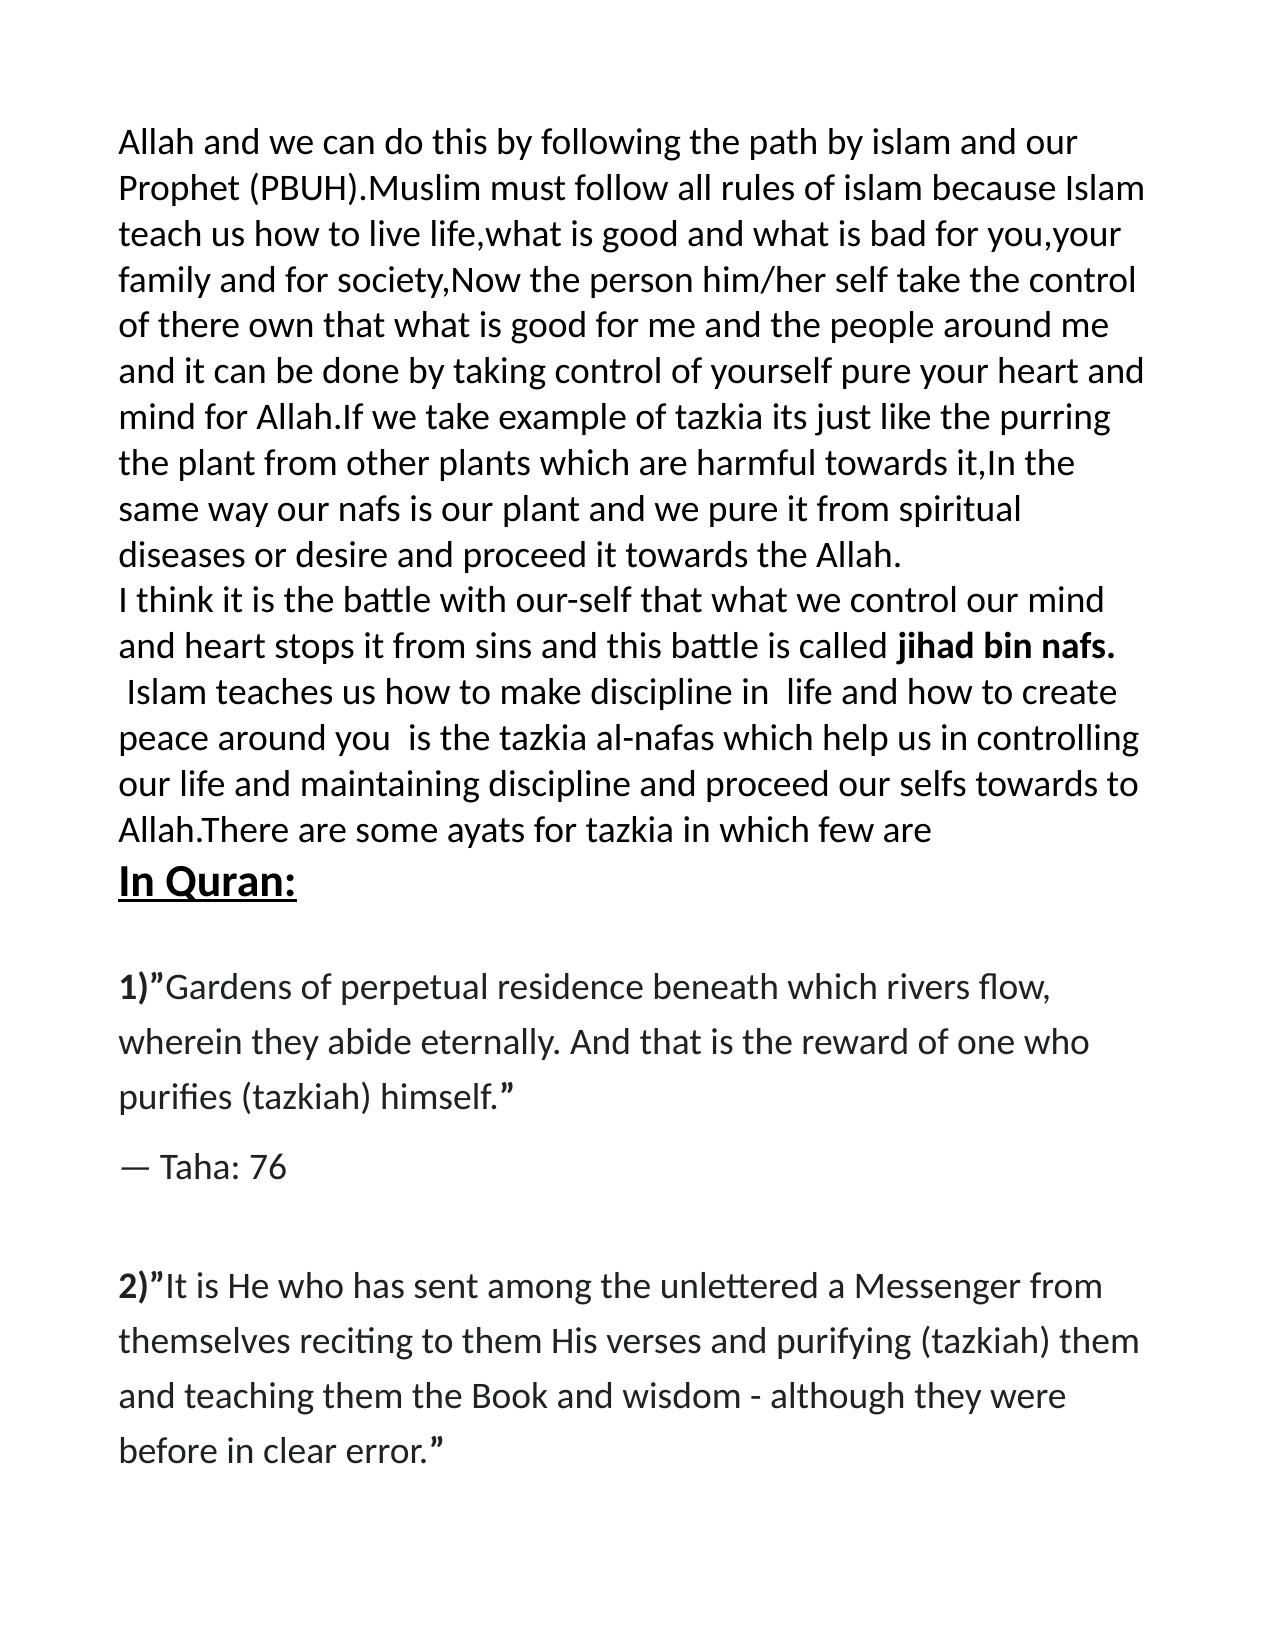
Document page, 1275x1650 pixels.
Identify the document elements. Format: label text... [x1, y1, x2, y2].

text 2)”It is He who has sent among the unlettered a Messenger from themselves reciting to them His verses and purifying (tazkiah) them and teaching them the Book and wisdom - although they were before in clear error.” [118, 1262, 1157, 1472]
text Islam teaches us how to make discipline in life and how to create peace around you is the tazkia al-nafas which help us in controlling our life and maintaining discipline and proceed our selfs towards to Allah.There are some ayats for tazkia in which few are [118, 668, 1157, 851]
text — Taha: 76 [118, 1143, 1157, 1189]
text In Quran: [118, 851, 1157, 907]
text Allah and we can do this by following the path by islam and our Prophet (PBUH).Muslim must follow all rules of islam because Islam teach us how to live life,what is good and what is bad for you,your family and for society,Now the person him/her self take the control of there own that what is good for me and the people around me and it can be done by taking control of yourself pure your heart and mind for Allah.If we take example of tazkia its just like the purring the plant from other plants which are harmful towards it,In the same way our nafs is our plant and we pure it from spiritual diseases or desire and proceed it towards the Allah. [118, 118, 1157, 576]
text 1)”Gardens of perpetual residence beneath which rivers flow, wherein they abide eternally. And that is the reward of one who purifies (tazkiah) himself.” [118, 963, 1157, 1119]
text I think it is the battle with our-self that what we control our mind and heart stops it from sins and this battle is called jihad bin nafs. [118, 576, 1157, 668]
